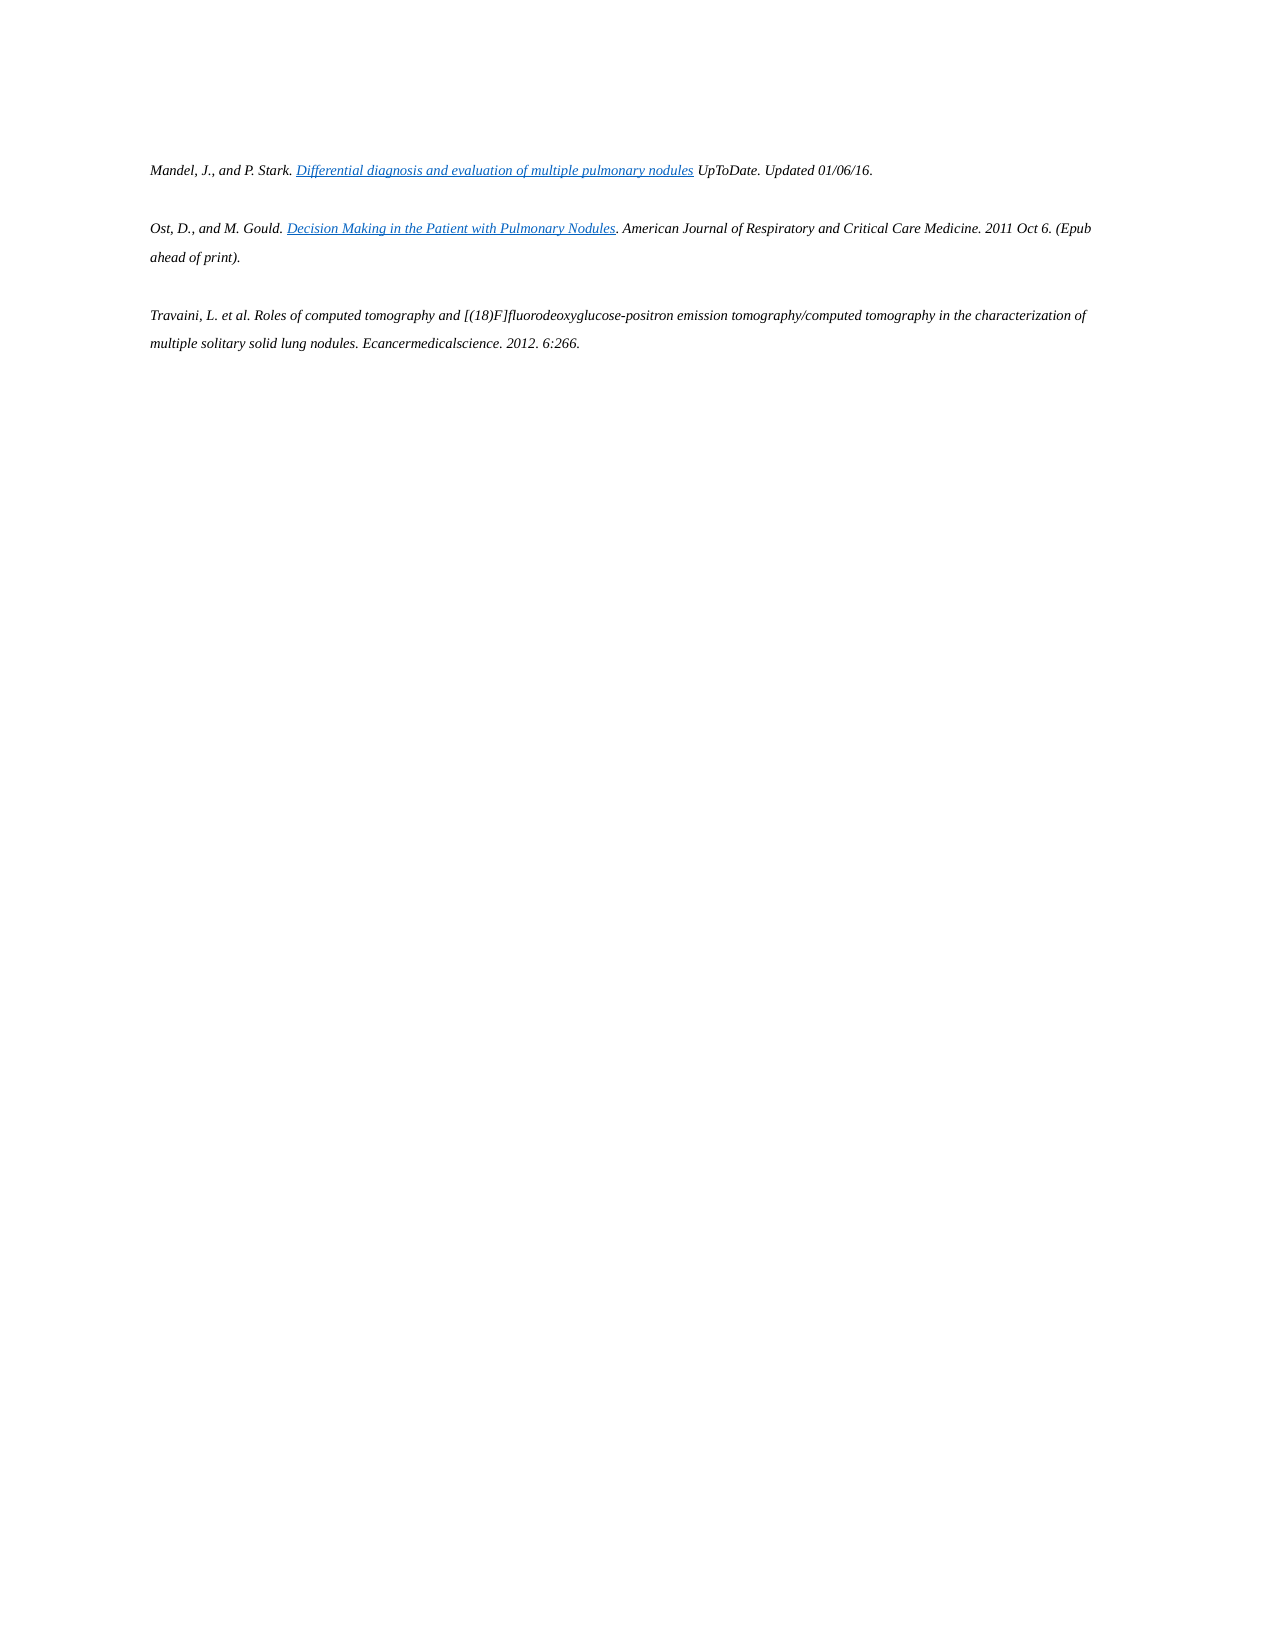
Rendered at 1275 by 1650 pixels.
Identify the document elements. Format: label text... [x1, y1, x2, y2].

text Mandel, J., and P. Stark. Differential diagnosis and evaluation of multiple pulmonary nodules UpToDate. Updated 01/06/16. [150, 150, 1125, 179]
text Travaini, L. et al. Roles of computed tomography and [(18)F]fluorodeoxyglucose-positron emission tomography/computed tomography in the characterization of multiple solitary solid lung nodules. Ecancermedicalscience. 2012. 6:266. [150, 294, 1125, 352]
text Ost, D., and M. Gould. Decision Making in the Patient with Pulmonary Nodules. American Journal of Respiratory and Critical Care Medicine. 2011 Oct 6. (Epub ahead of print). [150, 208, 1125, 265]
